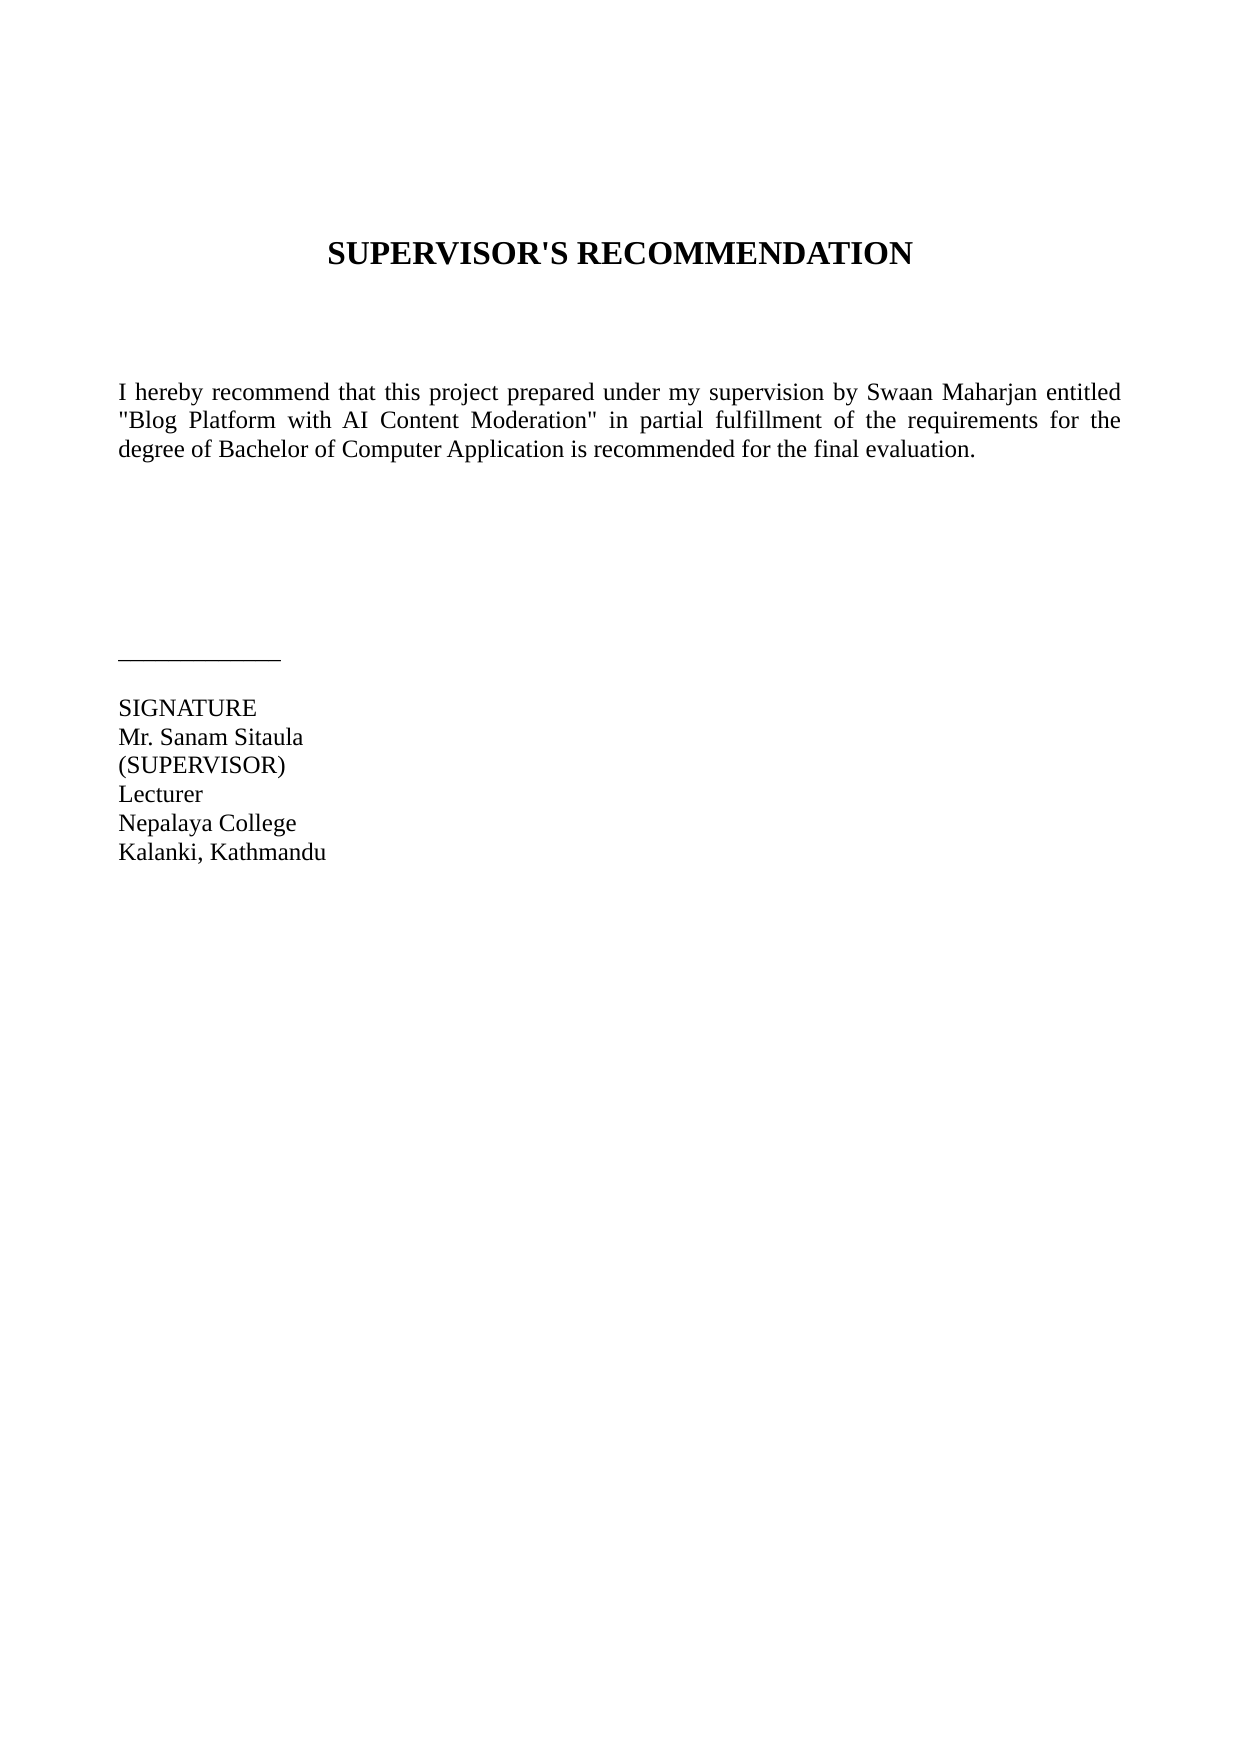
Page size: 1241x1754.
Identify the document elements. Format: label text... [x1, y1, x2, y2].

text Lecturer [118, 779, 1122, 808]
text (SUPERVISOR) [118, 751, 1122, 779]
text Kalanki, Kathmandu [118, 837, 1122, 866]
text SIGNATURE [118, 693, 1122, 722]
text SUPERVISOR'S RECOMMENDATION [118, 233, 1122, 271]
text I hereby recommend that this project prepared under my supervision by Swaan Maharjan entitled "Blog Platform with AI Content Moderation" in partial fulfillment of the requirements for the degree of Bachelor of Computer Application is recommended for the final evaluation. [118, 377, 1122, 463]
text Mr. Sanam Sitaula [118, 722, 1122, 751]
text _____________ [118, 636, 1122, 664]
text Nepalaya College [118, 808, 1122, 837]
